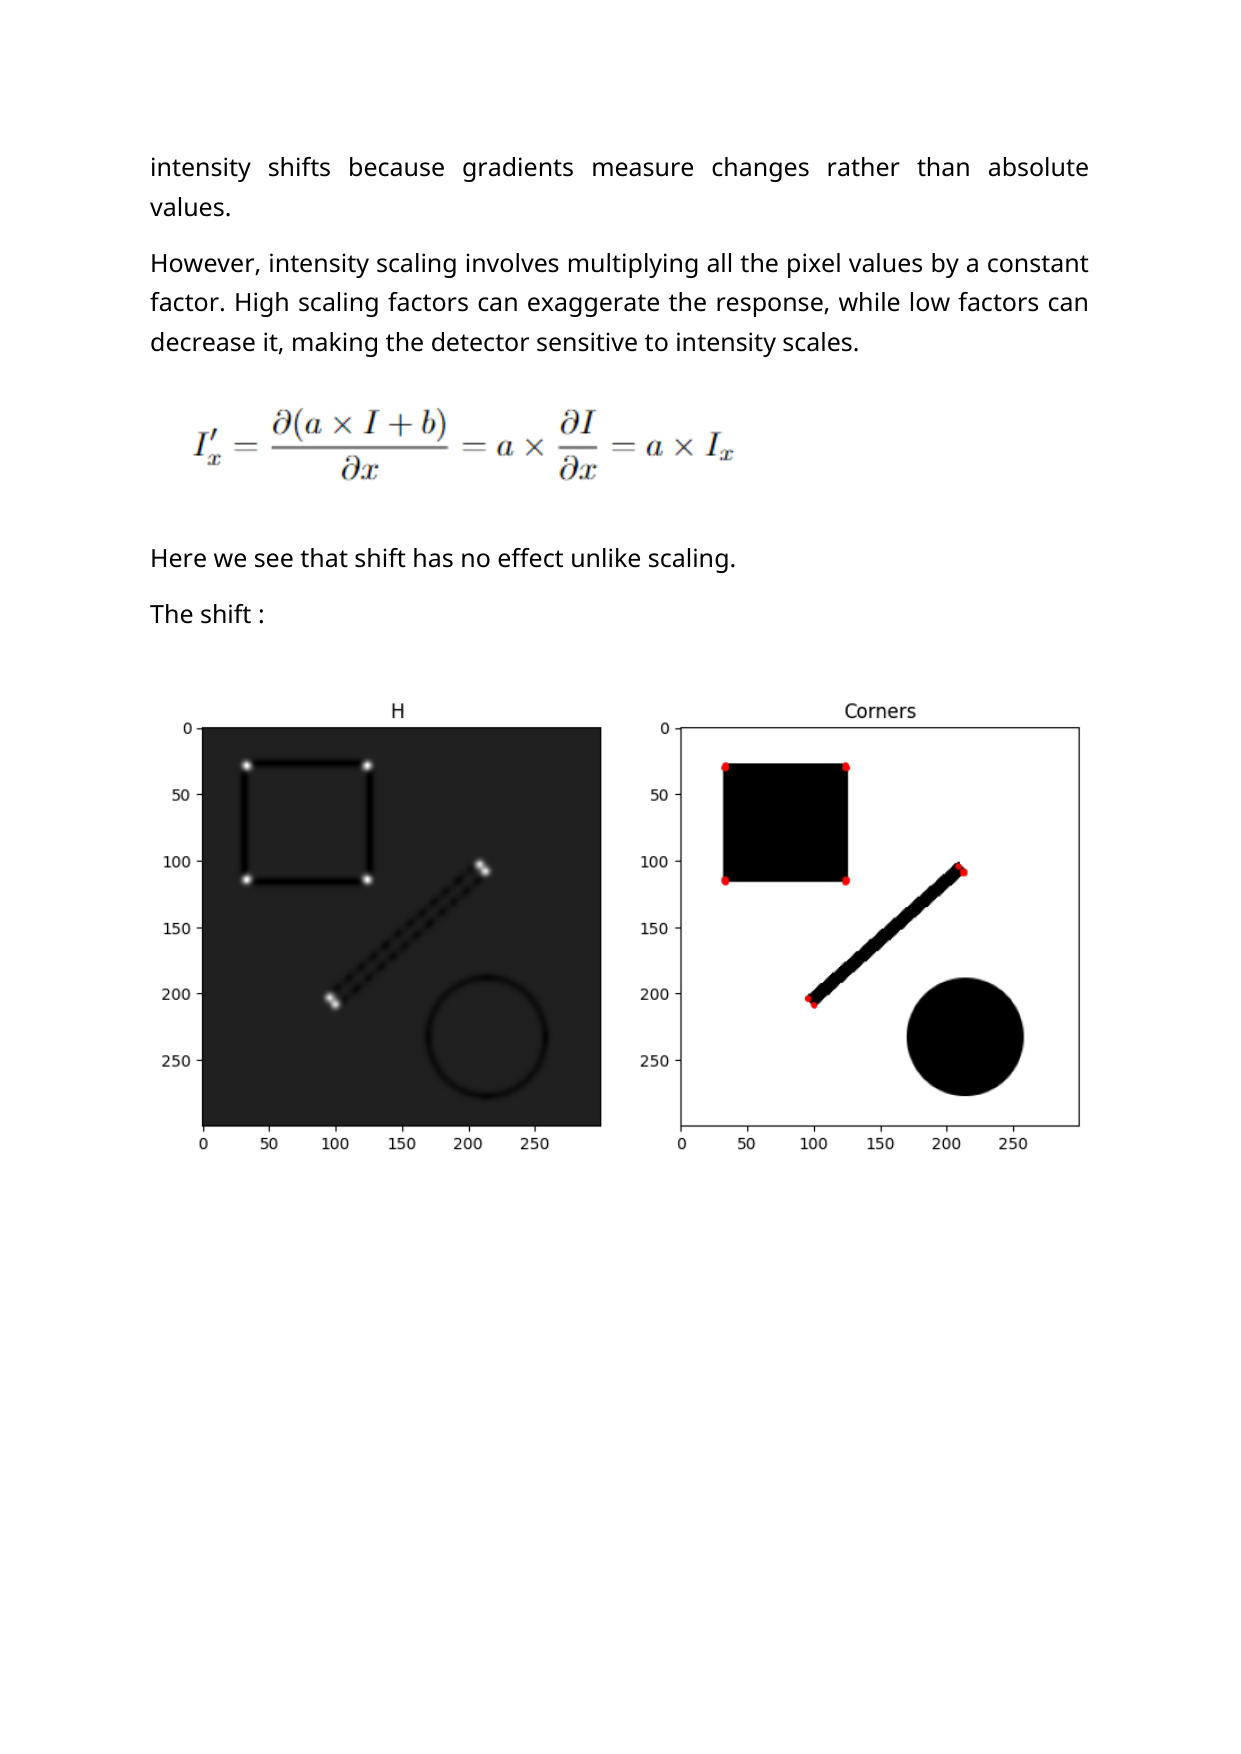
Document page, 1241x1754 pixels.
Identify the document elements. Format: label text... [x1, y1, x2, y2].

text The shift : [150, 596, 1090, 631]
text [150, 653, 1090, 1164]
text intensity shifts because gradients measure changes rather than absolute values. [150, 150, 1090, 223]
text Here we see that shift has no effect unlike scaling. [150, 540, 1090, 574]
text However, intensity scaling involves multiplying all the pixel values by a constant factor. High scaling factors can exaggerate the response, while low factors can decrease it, making the detector sensitive to intensity scales. [150, 246, 1090, 359]
